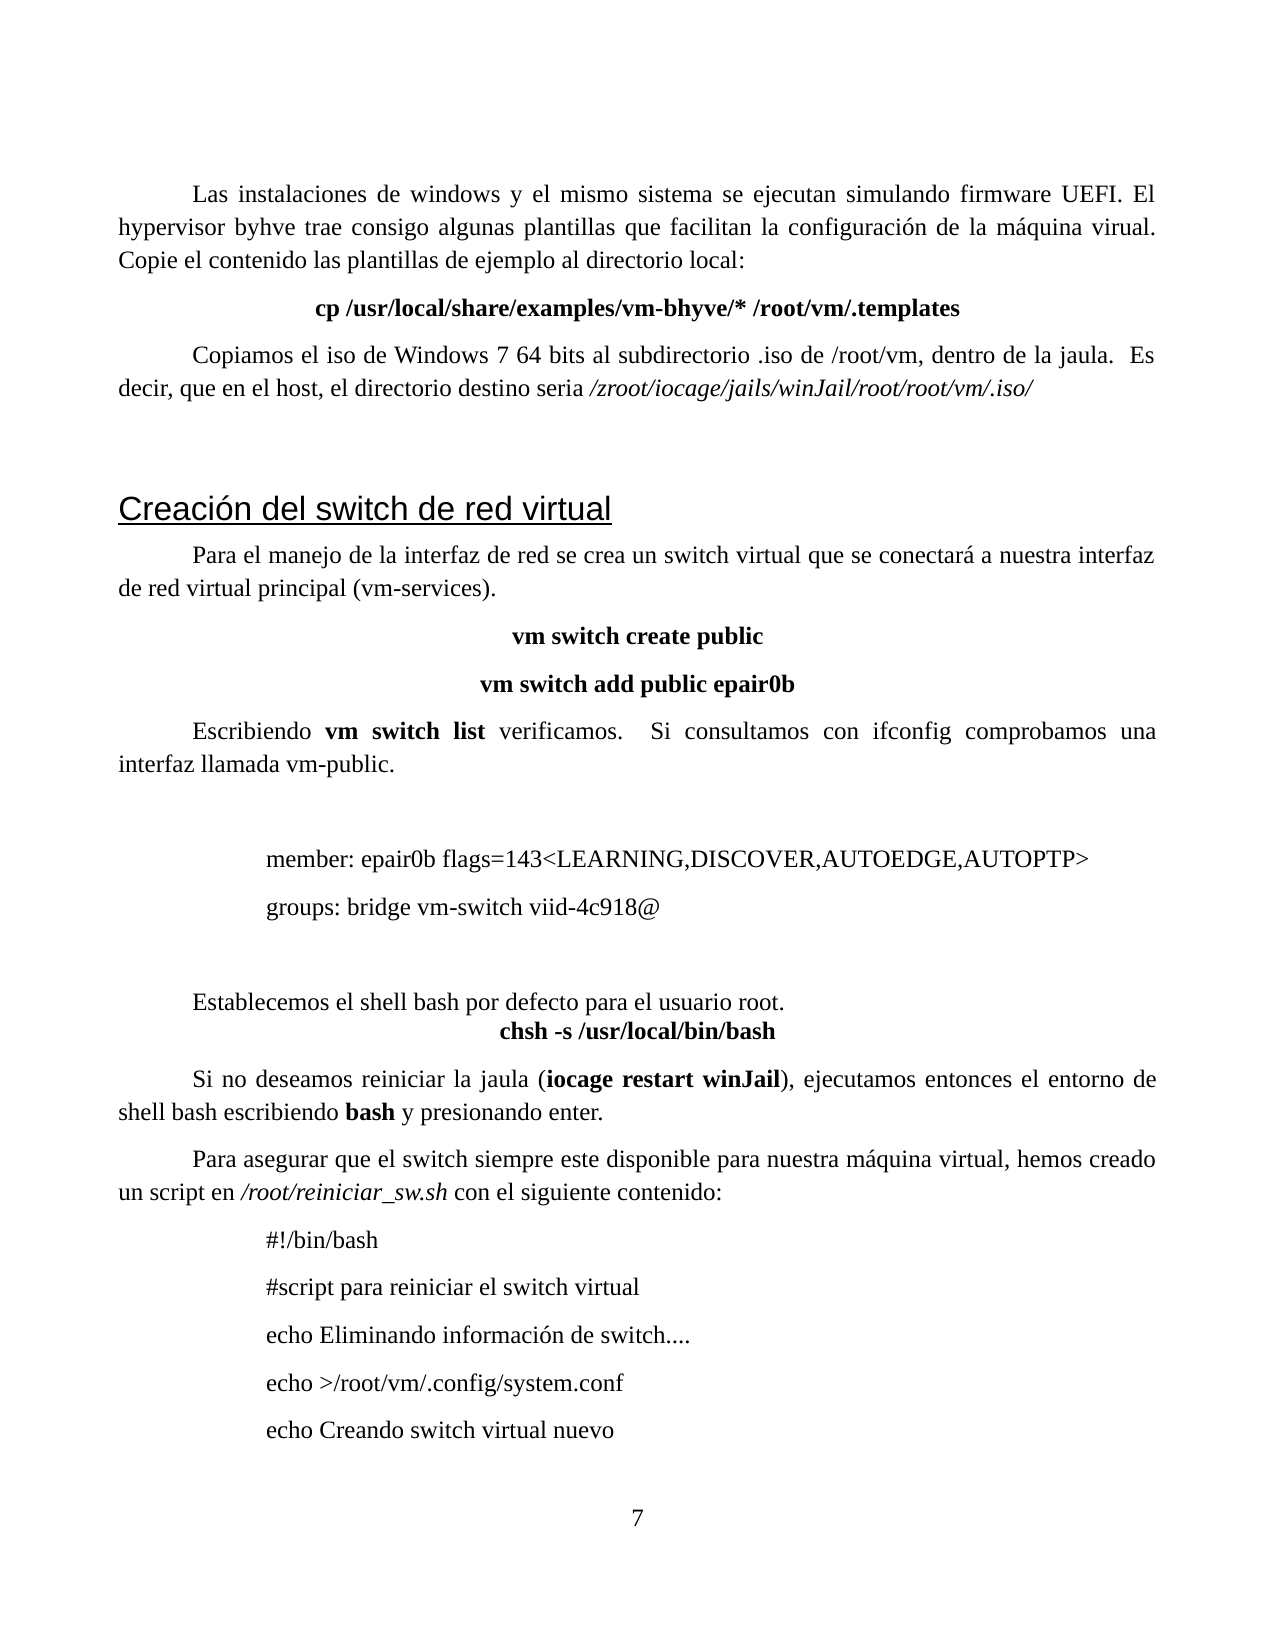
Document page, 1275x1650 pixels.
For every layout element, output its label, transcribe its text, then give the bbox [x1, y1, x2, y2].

text member: epair0b flags=143<LEARNING,DISCOVER,AUTOEDGE,AUTOPTP> [118, 844, 1157, 873]
text vm switch create public [118, 621, 1157, 650]
text Si no deseamos reiniciar la jaula (iocage restart winJail), ejecutamos entonces el entorno de shell bash escribiendo bash y presionando enter. [118, 1064, 1157, 1125]
text Para asegurar que el switch siempre este disponible para nuestra máquina virtual, hemos creado un script en /root/reiniciar_sw.sh con el siguiente contenido: [118, 1144, 1157, 1206]
subtitle Creación del switch de red virtual [118, 489, 1157, 528]
text Escribiendo vm switch list verificamos. Si consultamos con ifconfig comprobamos una interfaz llamada vm-public. [118, 716, 1157, 778]
text chsh -s /usr/local/bin/bash [118, 1016, 1157, 1045]
text Establecemos el shell bash por defecto para el usuario root. [118, 987, 1157, 1016]
text #script para reiniciar el switch virtual [118, 1272, 1157, 1301]
text Para el manejo de la interfaz de red se crea un switch virtual que se conectará a nuestra interfaz de red virtual principal (vm-services). [118, 540, 1157, 602]
text echo Creando switch virtual nuevo [118, 1415, 1157, 1444]
text echo >/root/vm/.config/system.conf [118, 1368, 1157, 1396]
text vm switch add public epair0b [118, 669, 1157, 697]
text echo Eliminando información de switch.... [118, 1320, 1157, 1349]
text Las instalaciones de windows y el mismo sistema se ejecutan simulando firmware UEFI. El hypervisor byhve trae consigo algunas plantillas que facilitan la configuración de la máquina virual. Copie el contenido las plantillas de ejemplo al directorio local: [118, 179, 1157, 274]
text #!/bin/bash [118, 1225, 1157, 1254]
text Copiamos el iso de Windows 7 64 bits al subdirectorio .iso de /root/vm, dentro de la jaula. Es decir, que en el host, el directorio destino seria /zroot/iocage/jails/winJail/root/root/vm/.iso/ [118, 340, 1157, 402]
text cp /usr/local/share/examples/vm-bhyve/* /root/vm/.templates [118, 293, 1157, 321]
text groups: bridge vm-switch viid-4c918@ [118, 892, 1157, 921]
